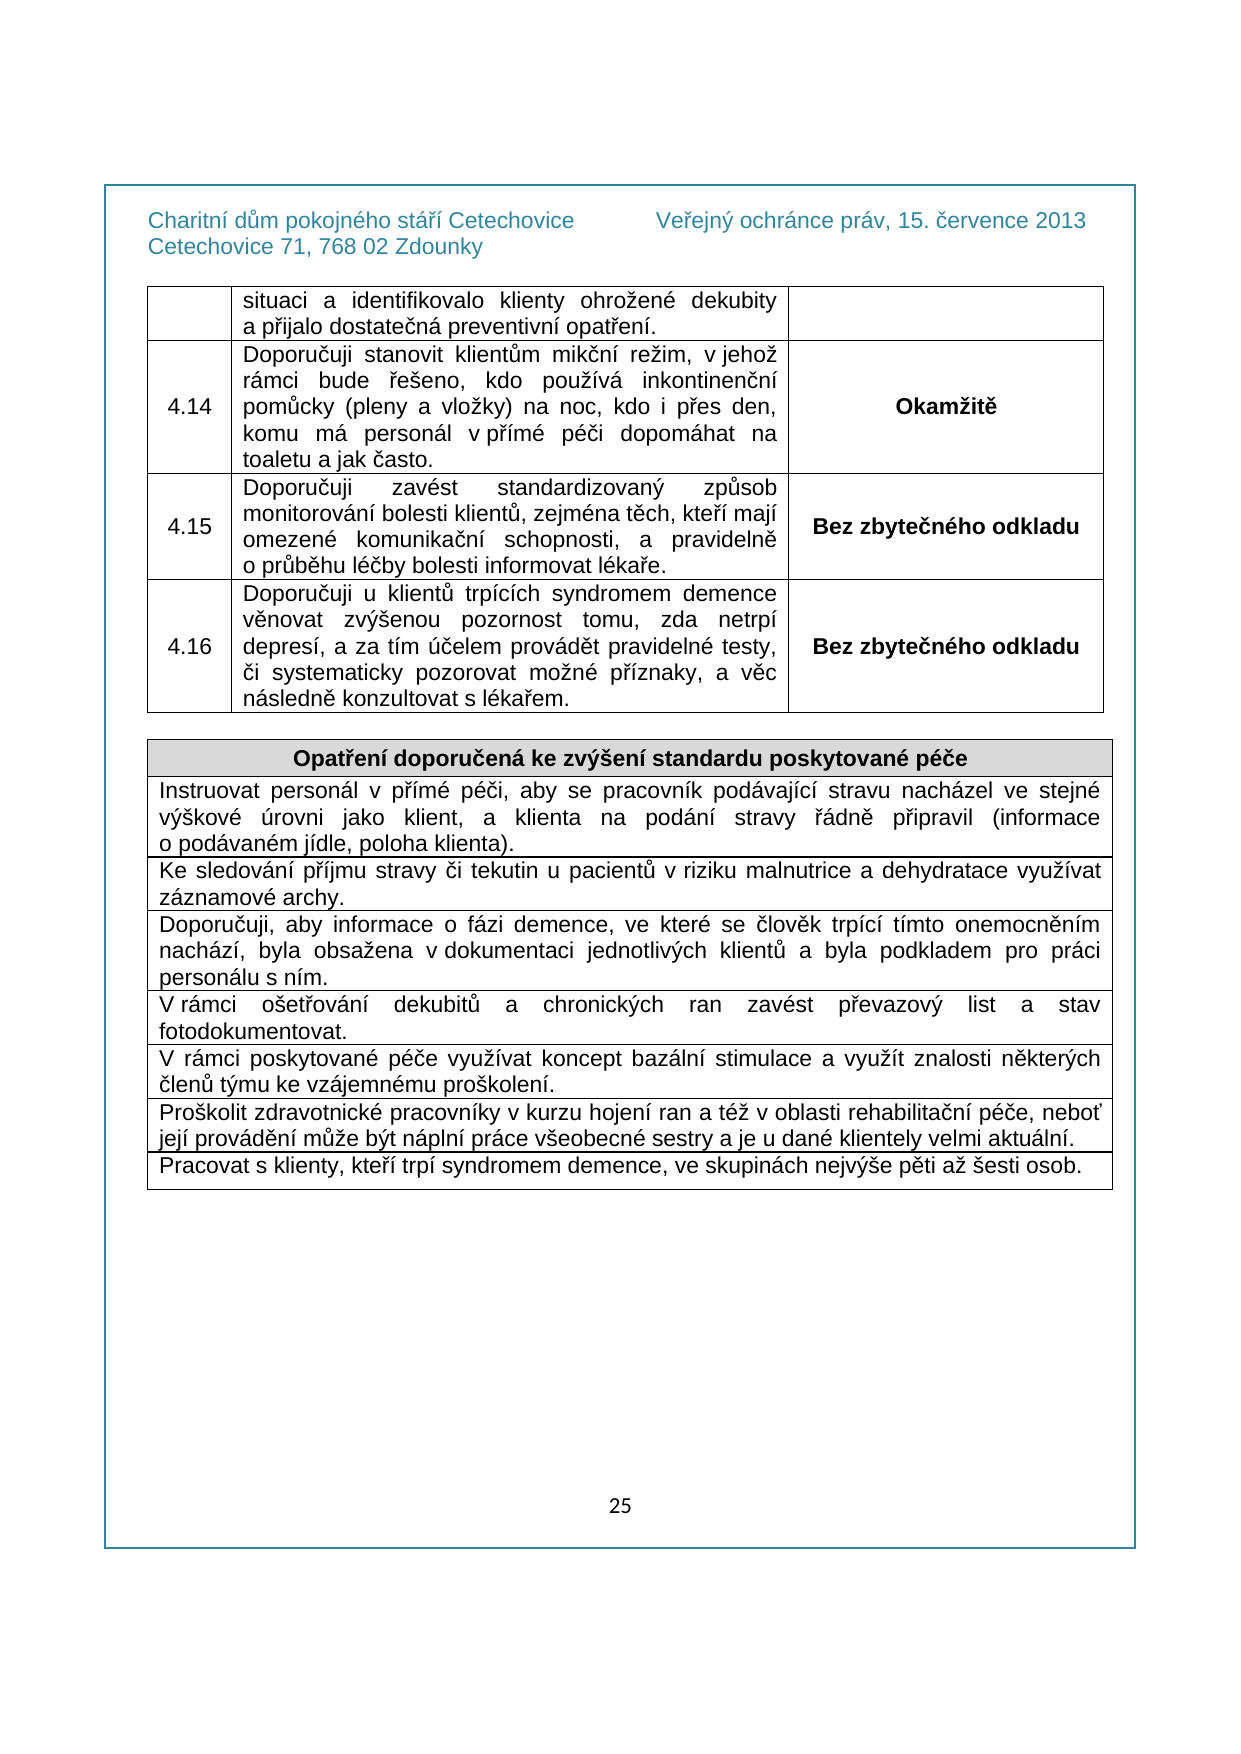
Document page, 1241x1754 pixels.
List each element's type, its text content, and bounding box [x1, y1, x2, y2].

table_cell 4.14 [148, 341, 231, 472]
table_cell situaci a identifikovalo klienty ohrožené dekubity a přijalo dostatečná preventivní opatření. [232, 287, 788, 339]
table_header Opatření doporučená ke zvýšení standardu poskytované péče [148, 740, 1112, 776]
table_cell Bez zbytečného odkladu [789, 580, 1103, 712]
table_cell Doporučuji, aby informace o fázi demence, ve které se člověk trpící tímto onemocněním nachází, byla obsažena v dokumentaci jednotlivých klientů a byla podkladem pro práci personálu s ním. [148, 911, 1112, 990]
table_cell [789, 287, 1103, 339]
table_cell V rámci poskytované péče využívat koncept bazální stimulace a využít znalosti některých členů týmu ke vzájemnému proškolení. [148, 1045, 1112, 1098]
table_cell V rámci ošetřování dekubitů a chronických ran zavést převazový list a stav fotodokumentovat. [148, 991, 1112, 1044]
table_cell Ke sledování příjmu stravy či tekutin u pacientů v riziku malnutrice a dehydratace využívat záznamové archy. [148, 858, 1112, 910]
table_cell Okamžitě [789, 341, 1103, 472]
table_cell 4.16 [148, 580, 231, 712]
table_cell Doporučuji zavést standardizovaný způsob monitorování bolesti klientů, zejména těch, kteří mají omezené komunikační schopnosti, a pravidelně o průběhu léčby bolesti informovat lékaře. [232, 474, 788, 579]
table_cell Proškolit zdravotnické pracovníky v kurzu hojení ran a též v oblasti rehabilitační péče, neboť její provádění může být náplní práce všeobecné sestry a je u dané klientely velmi aktuální. [148, 1099, 1112, 1151]
table_cell Doporučuji stanovit klientům mikční režim, v jehož rámci bude řešeno, kdo používá inkontinenční pomůcky (pleny a vložky) na noc, kdo i přes den, komu má personál v přímé péči dopomáhat na toaletu a jak často. [232, 341, 788, 472]
table_cell Bez zbytečného odkladu [789, 474, 1103, 579]
table_cell [148, 287, 231, 339]
table_cell Pracovat s klienty, kteří trpí syndromem demence, ve skupinách nejvýše pěti až šesti osob. [148, 1153, 1112, 1189]
table_cell Doporučuji u klientů trpících syndromem demence věnovat zvýšenou pozornost tomu, zda netrpí depresí, a za tím účelem provádět pravidelné testy, či systematicky pozorovat možné příznaky, a věc následně konzultovat s lékařem. [232, 580, 788, 712]
table_cell Instruovat personál v přímé péči, aby se pracovník podávající stravu nacházel ve stejné výškové úrovni jako klient, a klienta na podání stravy řádně připravil (informace o podávaném jídle, poloha klienta). [148, 777, 1112, 856]
table_cell 4.15 [148, 474, 231, 579]
